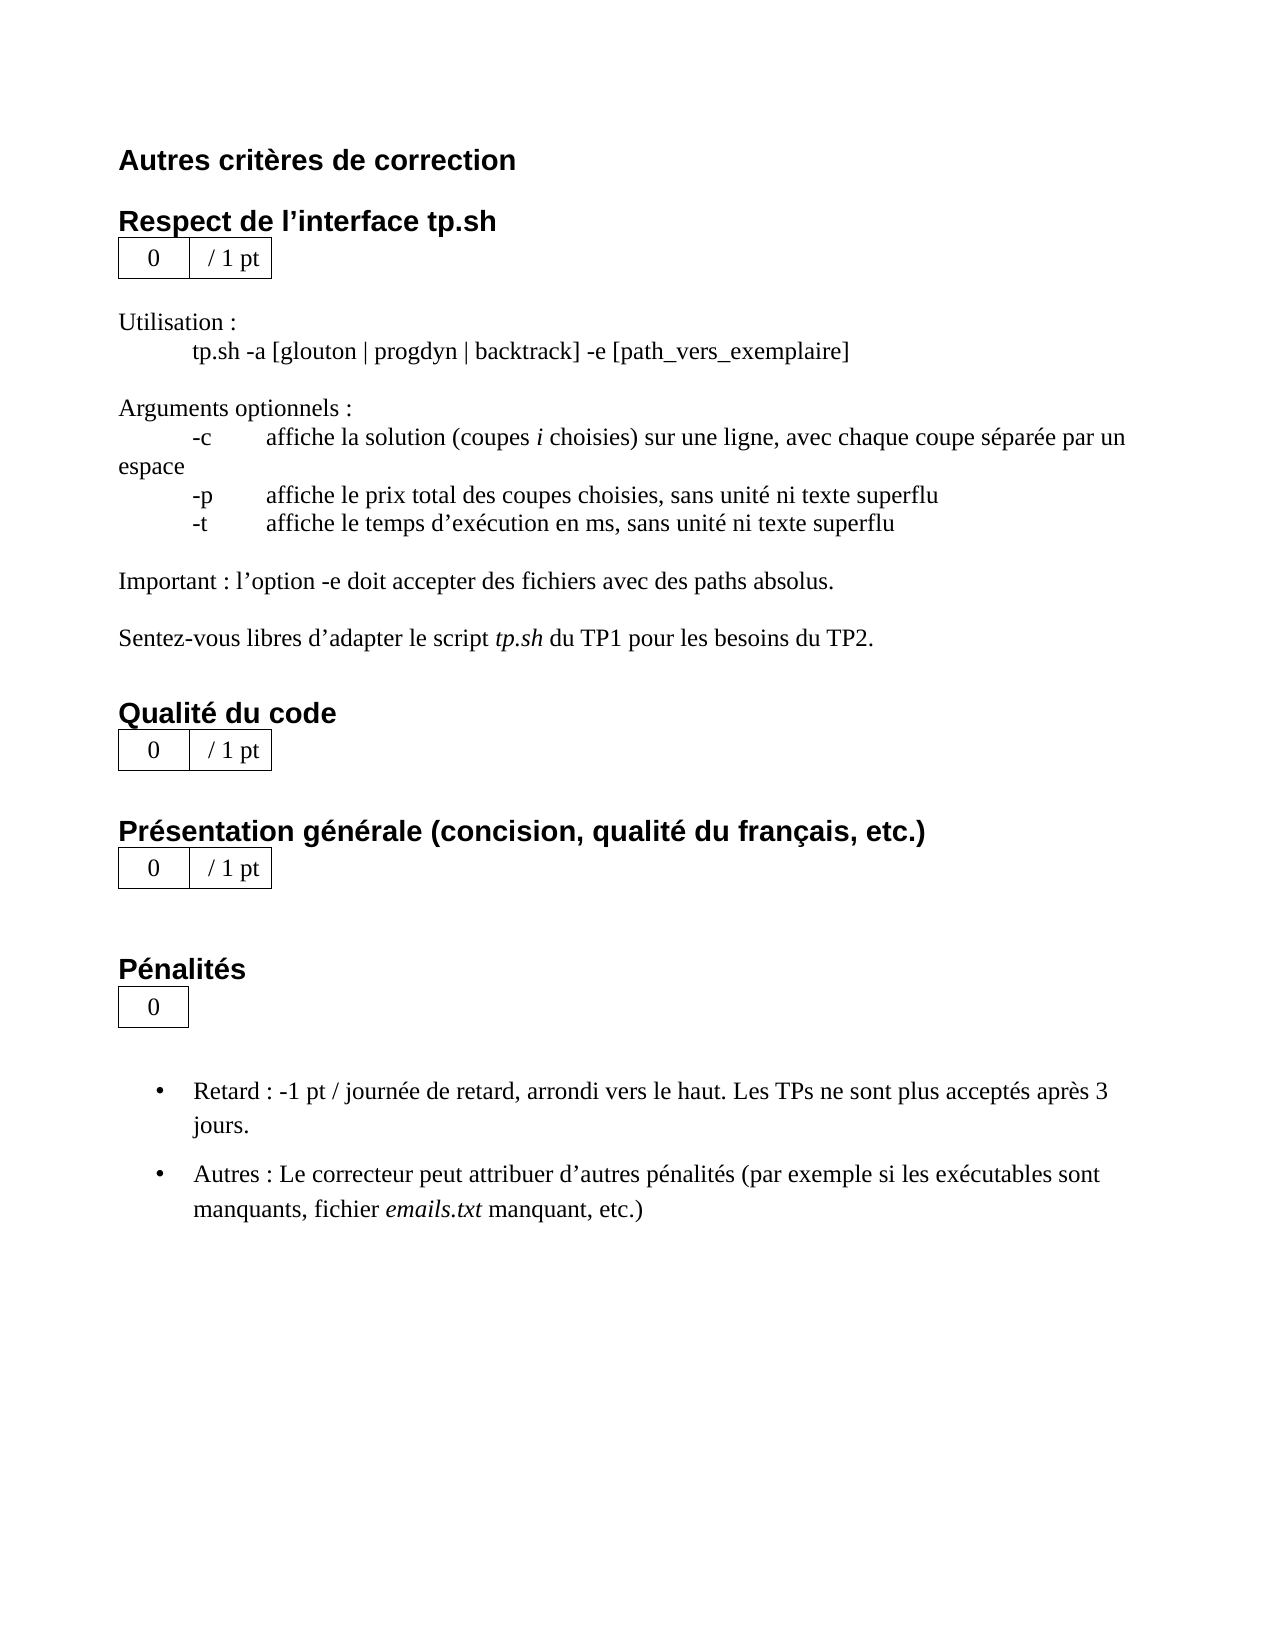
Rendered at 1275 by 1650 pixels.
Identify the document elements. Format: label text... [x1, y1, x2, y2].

table_header / 1 pt [190, 238, 271, 278]
text -c affiche la solution (coupes i choisies) sur une ligne, avec chaque coupe séparée par un espace [118, 422, 1157, 480]
text Arguments optionnels : [118, 393, 1157, 422]
subtitle Autres critères de correction [118, 143, 1157, 177]
table_header 0 [119, 848, 189, 888]
text tp.sh -a [glouton | progdyn | backtrack] -e [path_vers_exemplaire] [118, 336, 1157, 365]
text Utilisation : [118, 307, 1157, 336]
text -t affiche le temps d’exécution en ms, sans unité ni texte superflu [118, 508, 1157, 537]
subtitle Respect de l’interface tp.sh [118, 204, 1157, 237]
subtitle Pénalités [118, 952, 1157, 986]
table_header 0 [119, 730, 189, 770]
subtitle Qualité du code [118, 696, 1157, 729]
table_header / 1 pt [190, 730, 271, 770]
table_header 0 [119, 238, 189, 278]
subtitle Présentation générale (concision, qualité du français, etc.) [118, 814, 1157, 847]
text Sentez-vous libres d’adapter le script tp.sh du TP1 pour les besoins du TP2. [118, 623, 1157, 652]
list Autres : Le correcteur peut attribuer d’autres pénalités (par exemple si les exécutables sont manquants, fichier emails.txt manquant, etc.) [156, 1159, 1157, 1223]
table_header 0 [119, 987, 188, 1026]
list Retard : -1 pt / journée de retard, arrondi vers le haut. Les TPs ne sont plus acceptés après 3 jours. [156, 1076, 1157, 1139]
text -p affiche le prix total des coupes choisies, sans unité ni texte superflu [118, 480, 1157, 508]
table_header / 1 pt [190, 848, 271, 888]
text Important : l’option -e doit accepter des fichiers avec des paths absolus. [118, 566, 1157, 595]
